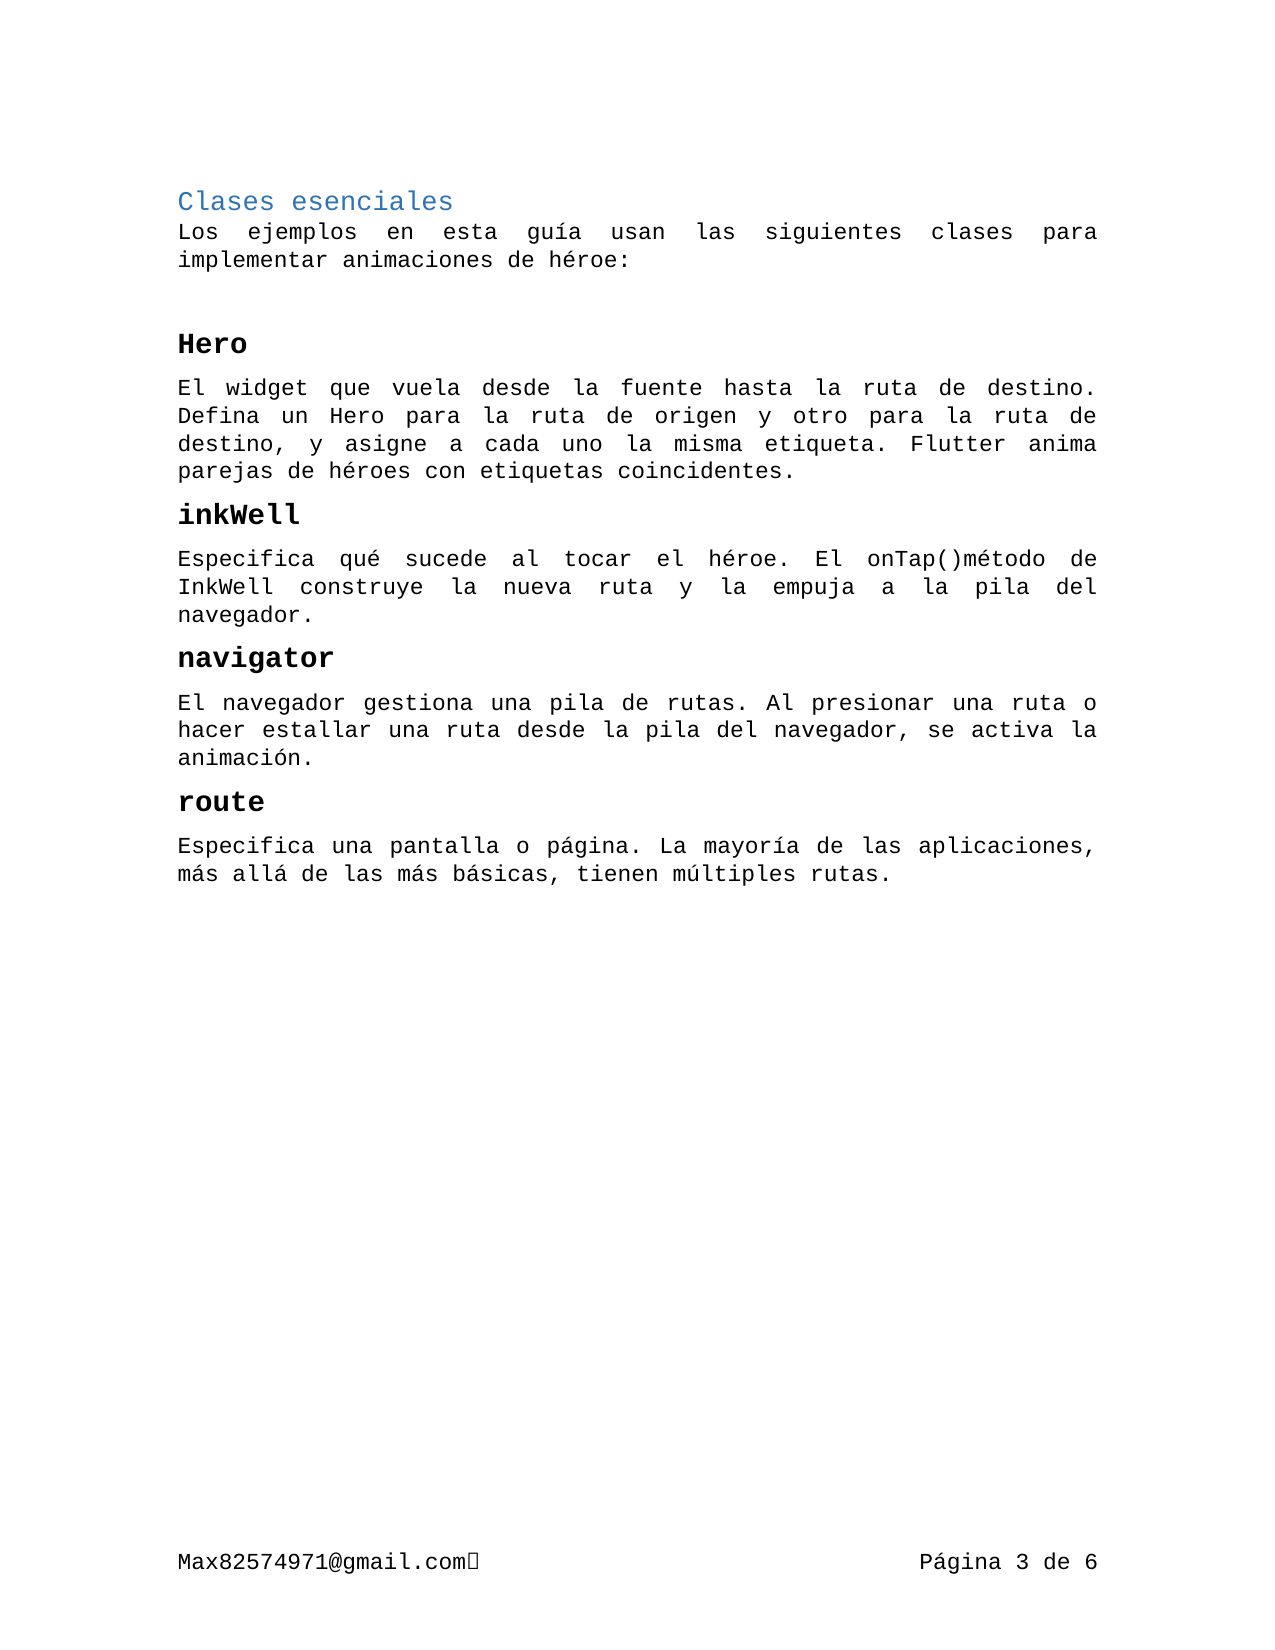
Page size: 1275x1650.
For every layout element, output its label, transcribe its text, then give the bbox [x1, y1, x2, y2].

text route [177, 787, 1098, 820]
text Especifica qué sucede al tocar el héroe. El onTap()método de InkWell construye la nueva ruta y la empuja a la pila del navegador. [177, 548, 1098, 629]
text El widget que vuela desde la fuente hasta la ruta de destino. Defina un Hero para la ruta de origen y otro para la ruta de destino, y asigne a cada uno la misma etiqueta. Flutter anima parejas de héroes con etiquetas coincidentes. [177, 377, 1098, 486]
text El navegador gestiona una pila de rutas. Al presionar una ruta o hacer estallar una ruta desde la pila del navegador, se activa la animación. [177, 691, 1098, 772]
text Hero [177, 329, 1098, 362]
text Los ejemplos en esta guía usan las siguientes clases para implementar animaciones de héroe: [177, 221, 1098, 274]
text Especifica una pantalla o página. La mayoría de las aplicaciones, más allá de las más básicas, tienen múltiples rutas. [177, 834, 1098, 888]
subtitle Clases esenciales [177, 188, 1098, 218]
text inkWell [177, 500, 1098, 533]
text navigator [177, 643, 1098, 676]
